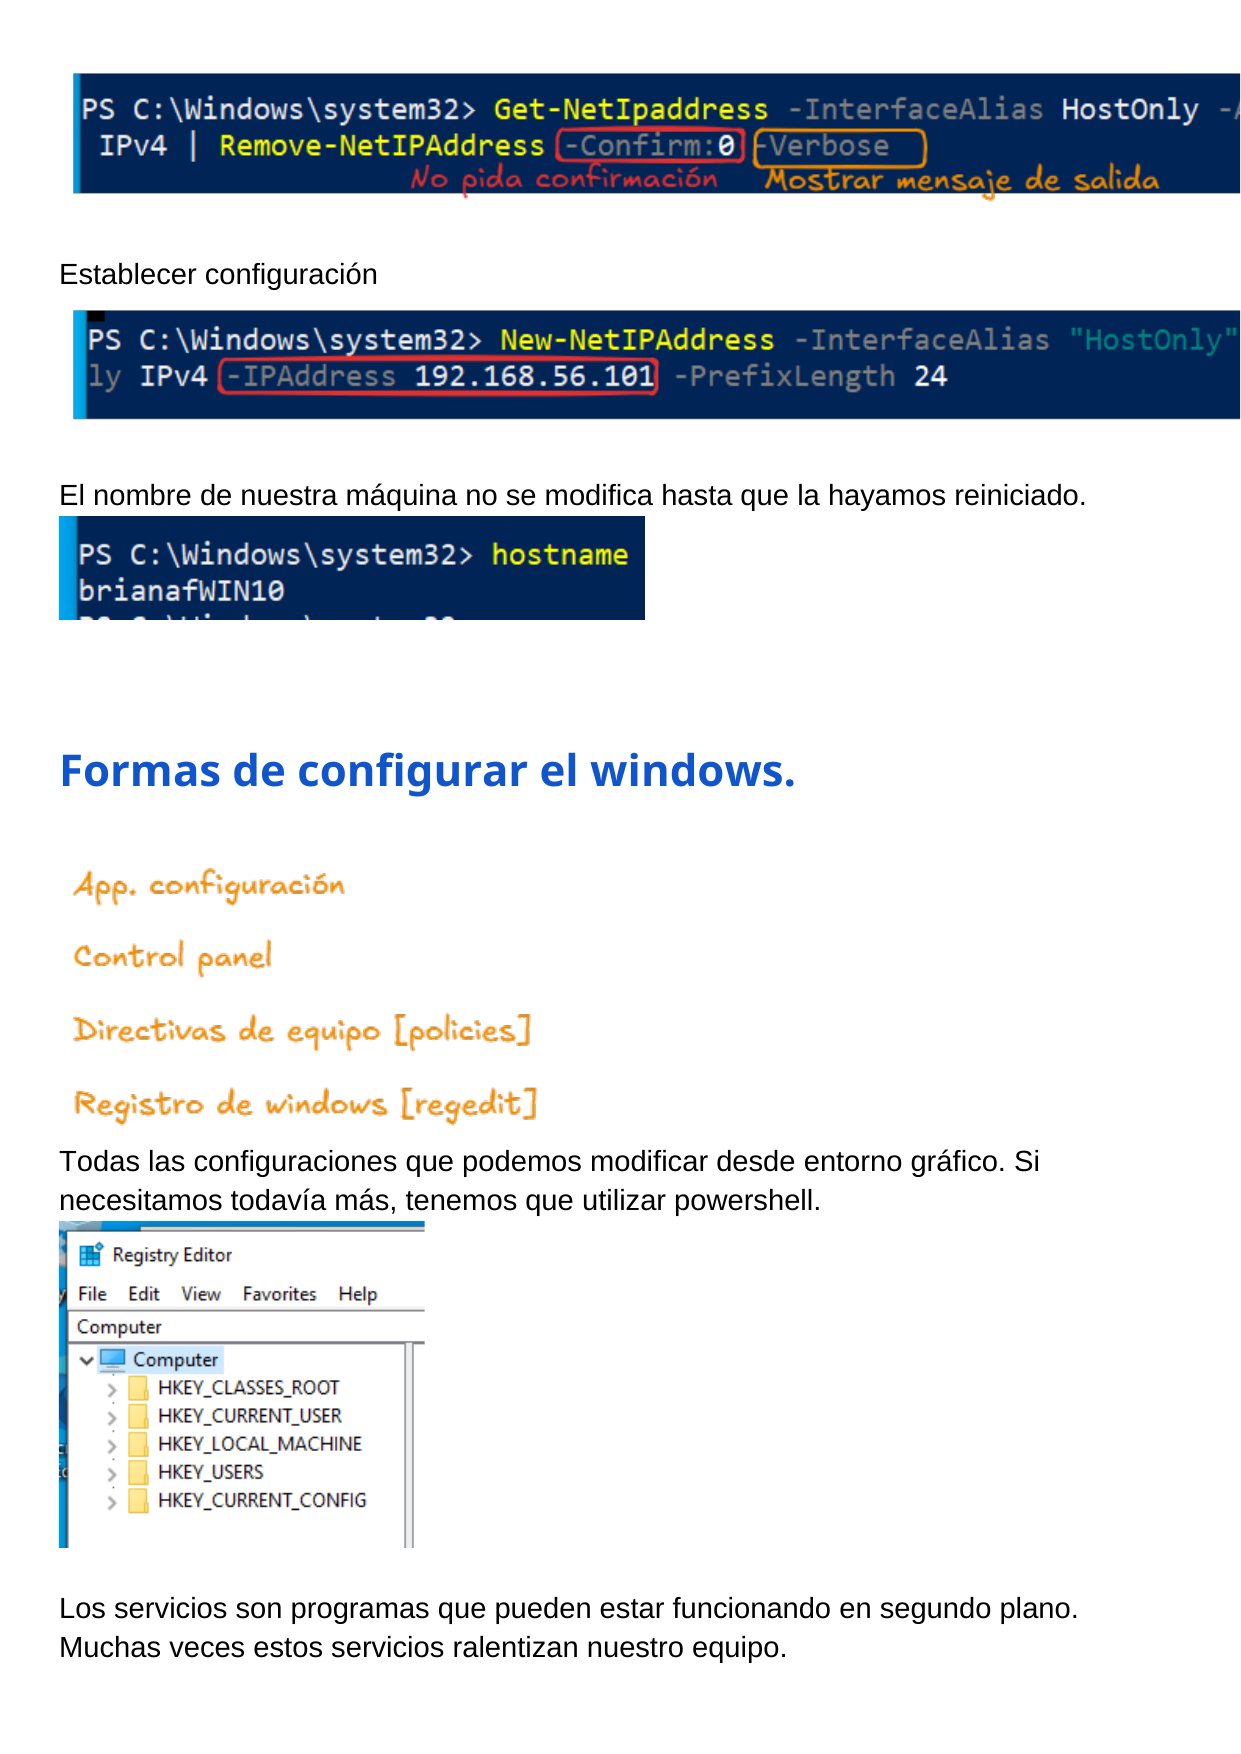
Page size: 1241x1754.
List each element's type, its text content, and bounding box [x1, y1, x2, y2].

picture [58, 295, 1241, 435]
text El nombre de nuestra máquina no se modifica hasta que la hayamos reiniciado. [59, 478, 1181, 512]
picture [58, 850, 553, 1140]
text Los servicios son programas que pueden estar funcionando en segundo plano. [59, 1591, 1181, 1625]
subtitle Formas de configurar el windows. [59, 739, 1181, 799]
text Todas las configuraciones que podemos modificar desde entorno gráfico. Si necesitamos todavía más, tenemos que utilizar powershell. [59, 1144, 1181, 1216]
picture [58, 58, 1241, 214]
text Establecer configuración [59, 257, 1181, 291]
picture [78, 516, 645, 620]
picture [58, 1221, 425, 1548]
text Muchas veces estos servicios ralentizan nuestro equipo. [59, 1630, 1181, 1663]
